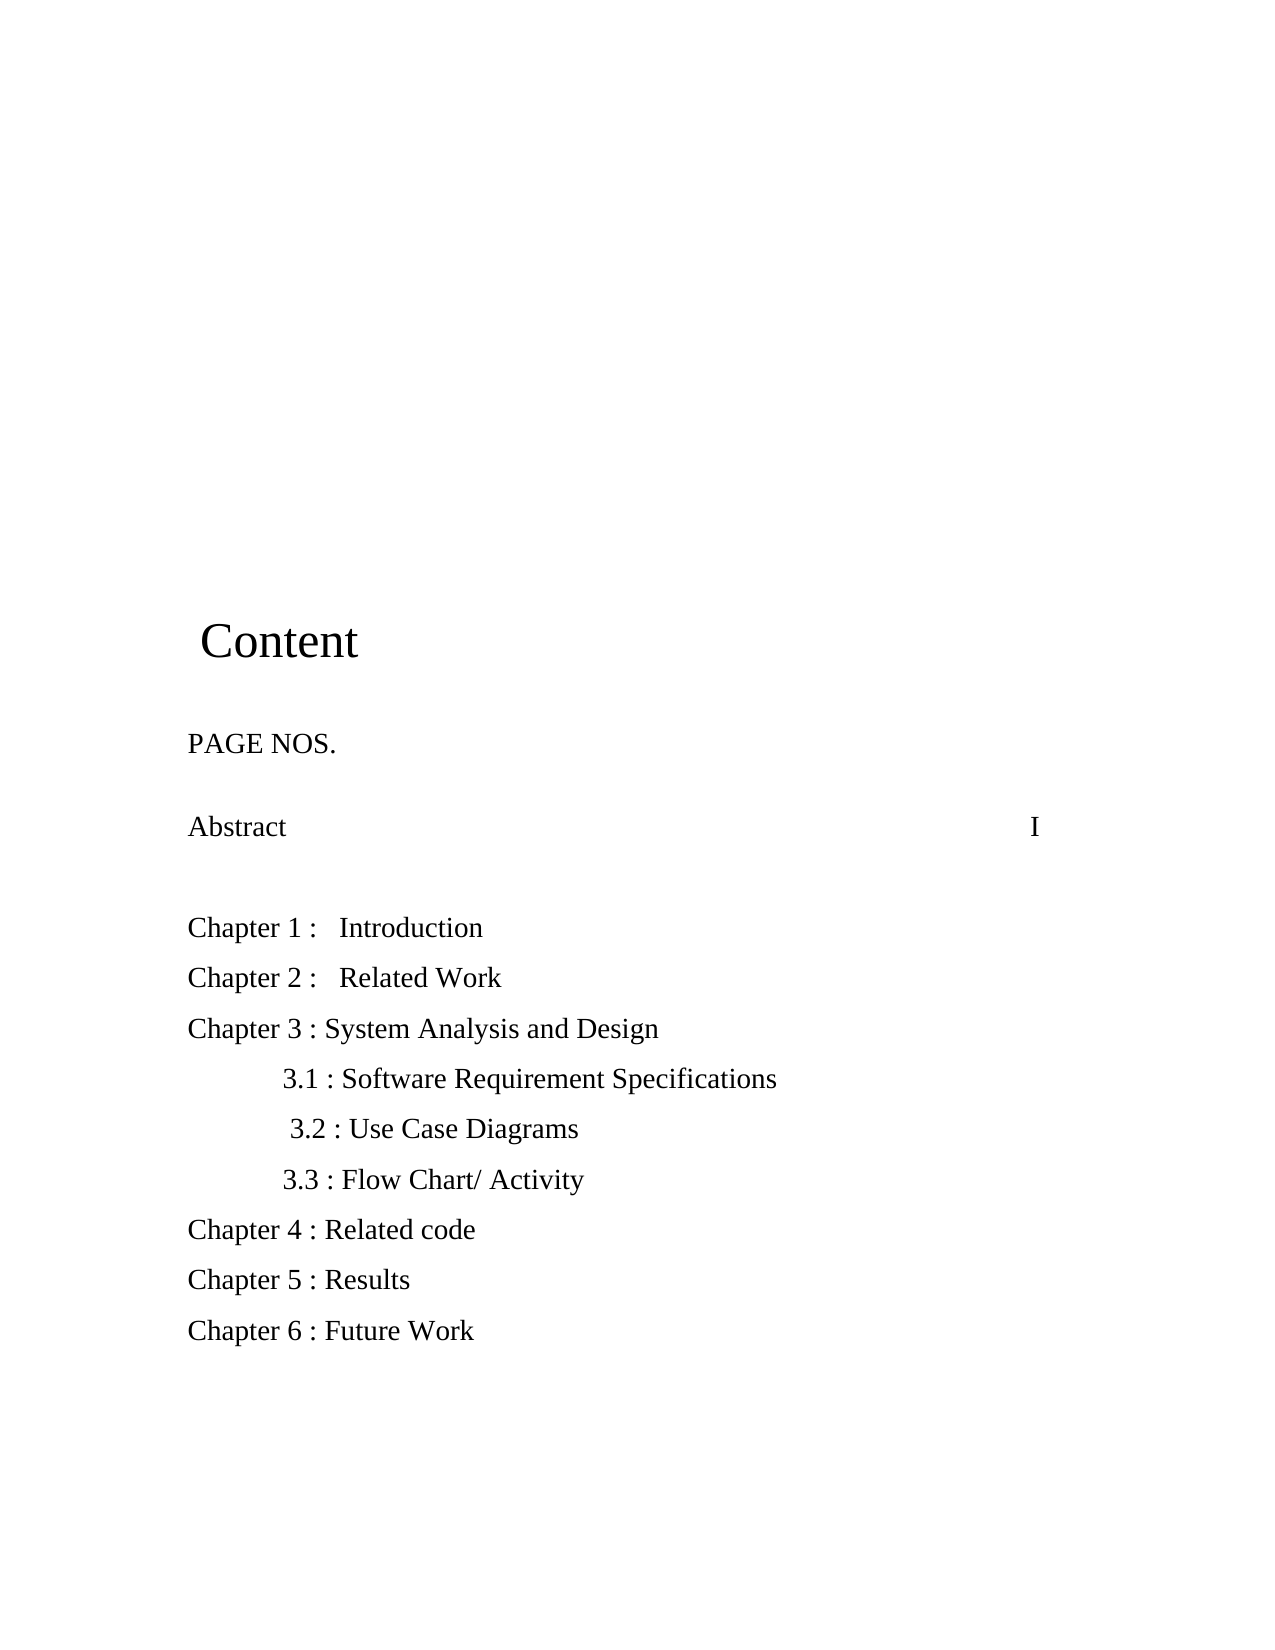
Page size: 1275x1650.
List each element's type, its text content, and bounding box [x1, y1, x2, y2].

text Chapter 3 : System Analysis and Design [187, 1011, 1087, 1044]
text Content [187, 611, 1087, 668]
text Chapter 1 : Introduction [187, 910, 1087, 944]
text Chapter 5 : Results [187, 1262, 1087, 1296]
text 3.2 : Use Case Diagrams [187, 1111, 1087, 1145]
text Abstract I [187, 809, 1087, 843]
text PAGE NOS. [187, 668, 1087, 759]
text Chapter 2 : Related Work [187, 961, 1087, 994]
text Chapter 6 : Future Work [187, 1313, 1087, 1346]
text Chapter 4 : Related code [187, 1212, 1087, 1246]
text 3.1 : Software Requirement Specifications [187, 1061, 1087, 1095]
text 3.3 : Flow Chart/ Activity [187, 1162, 1087, 1195]
